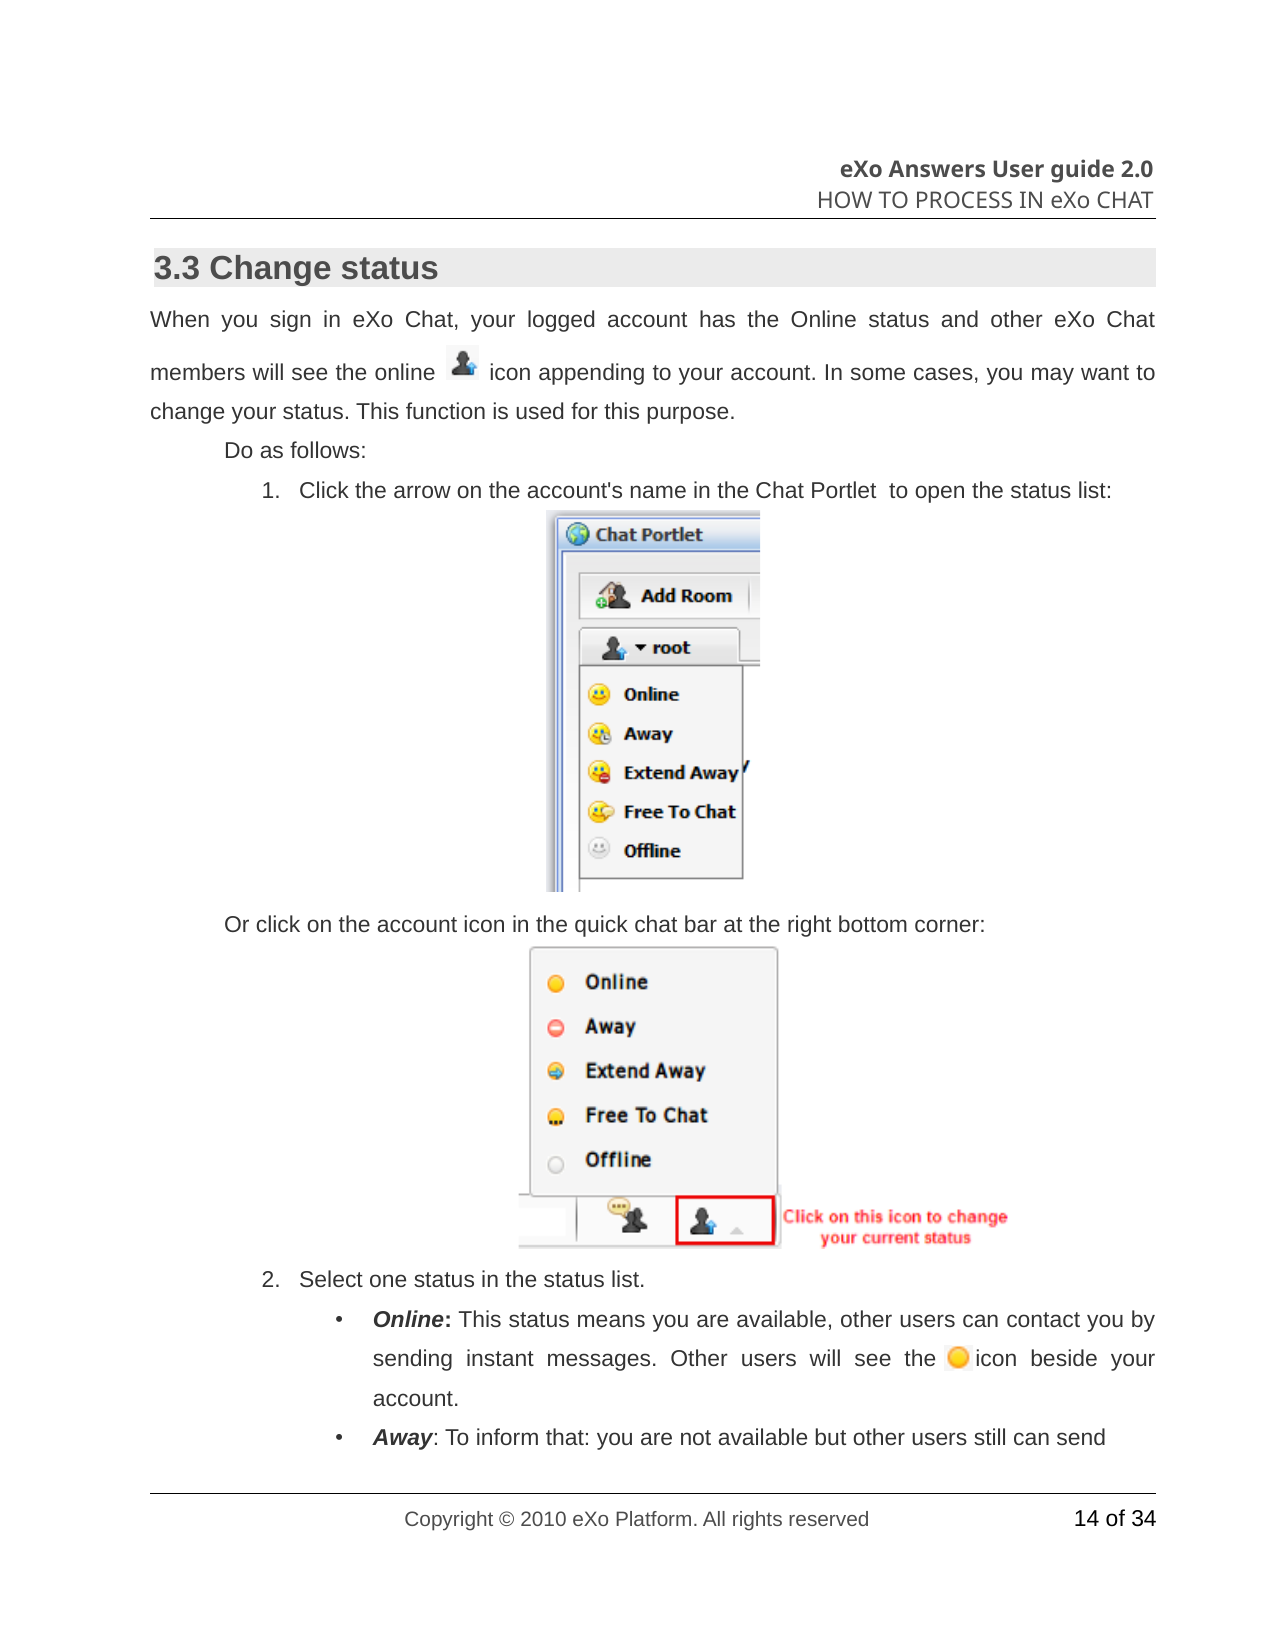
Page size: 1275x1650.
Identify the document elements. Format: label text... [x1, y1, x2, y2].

picture [546, 510, 761, 892]
subtitle Change status [154, 248, 1156, 287]
text When you sign in eXo Chat, your logged account has the Online status and other eXo Chat members will see the online icon appending to your account. In some cases, you may want to change your status. This function is used for this purpose. [150, 306, 1156, 424]
list Online: This status means you are available, other users can contact you by sending instant messages. Other users will see the icon beside your account. [335, 1306, 1156, 1411]
list Select one status in the status list. [261, 1266, 1156, 1293]
list Away: To inform that: you are not available but other users still can send [335, 1424, 1156, 1451]
picture [518, 938, 1016, 1249]
picture [944, 1345, 974, 1371]
list Click the arrow on the account's name in the Chat Portlet to open the status list: [261, 477, 1156, 503]
text Do as follows: [224, 437, 1156, 464]
text Or click on the account icon in the quick chat bar at the right bottom corner: [224, 911, 1156, 937]
picture [446, 345, 479, 380]
